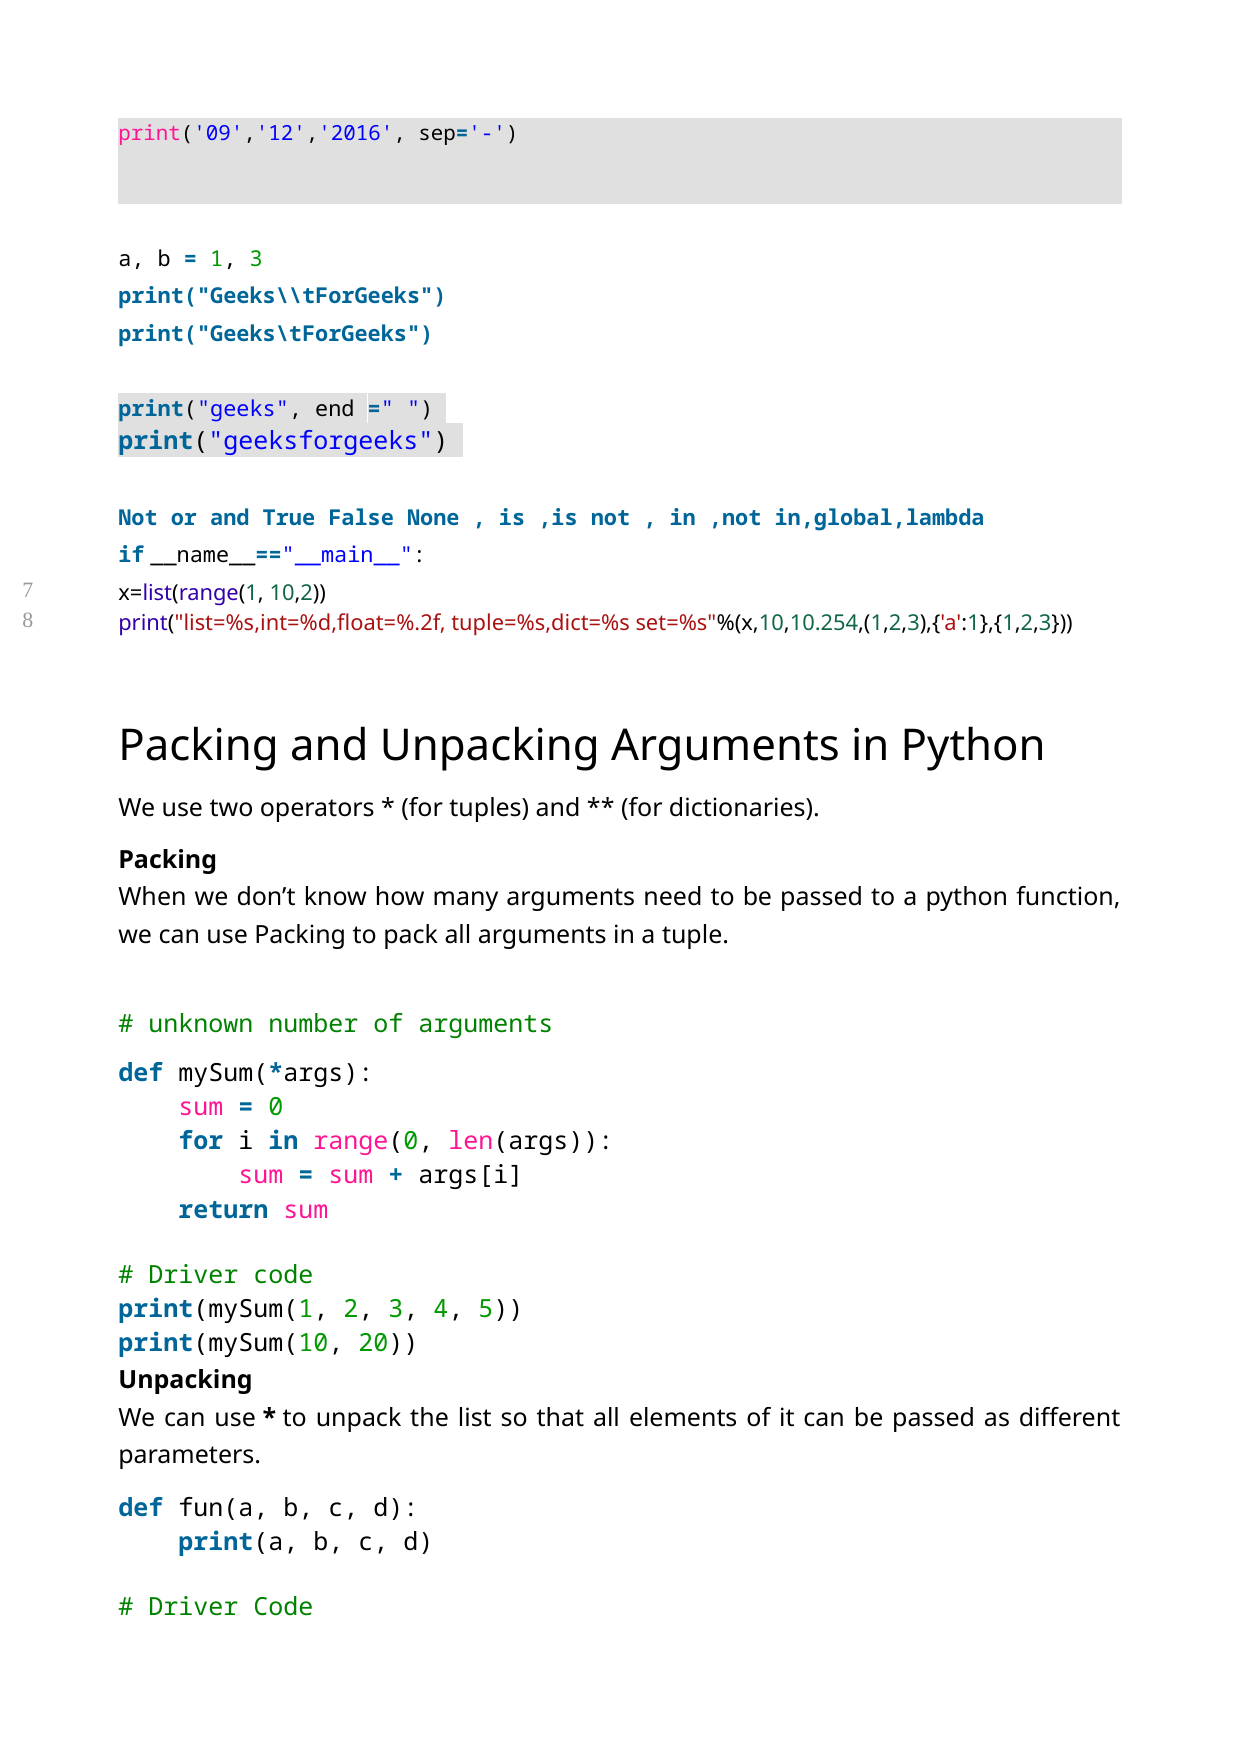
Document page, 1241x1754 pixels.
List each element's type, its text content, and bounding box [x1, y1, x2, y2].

text Unpacking We can use * to unpack the list so that all elements of it can be passed as different parameters. [118, 1359, 1122, 1471]
text def mySum(*args): [118, 1054, 1122, 1088]
text # Driver code [118, 1256, 1122, 1291]
text print(mySum(10, 20)) [118, 1324, 1122, 1359]
text for i in range(0, len(args)): [118, 1123, 1122, 1157]
text a, b = 1, 3 [118, 235, 1122, 273]
text print("Geeks\tForGeeks") [118, 310, 1122, 348]
text return sum [118, 1191, 1122, 1226]
text 7 [0, 577, 33, 602]
text def fun(a, b, c, d): [118, 1486, 1122, 1523]
text print("list=%s,int=%d,float=%.2f, tuple=%s,dict=%s set=%s"%(x,10,10.254,(1,2,3),{'a':1},{1,2,3})) [118, 607, 1122, 637]
text sum = 0 [118, 1088, 1122, 1123]
text print(mySum(1, 2, 3, 4, 5)) [118, 1291, 1122, 1324]
text print('09','12','2016', sep='-') [118, 118, 1122, 147]
text Packing When we don’t know how many arguments need to be passed to a python function, we can use Packing to pack all arguments in a tuple. [118, 838, 1122, 950]
text print("geeksforgeeks") [118, 423, 1122, 457]
text We use two operators * (for tuples) and ** (for dictionaries). [118, 786, 1122, 823]
text # Driver Code [118, 1588, 1122, 1622]
text sum = sum + args[i] [118, 1157, 1122, 1191]
text x=list(range(1, 10,2)) [118, 569, 1122, 607]
text print("Geeks\\tForGeeks") [118, 273, 1122, 310]
text print(a, b, c, d) [118, 1523, 1122, 1557]
text Not or and True False None , is ,is not , in ,not in,global,lambda [118, 494, 1122, 532]
text # unknown number of arguments [118, 965, 1122, 1040]
text print("geeks", end =" ") [118, 385, 1122, 423]
subtitle Packing and Unpacking Arguments in Python [118, 714, 1122, 773]
text if __name__=="__main__": [118, 532, 1122, 569]
text 8 [0, 607, 33, 632]
